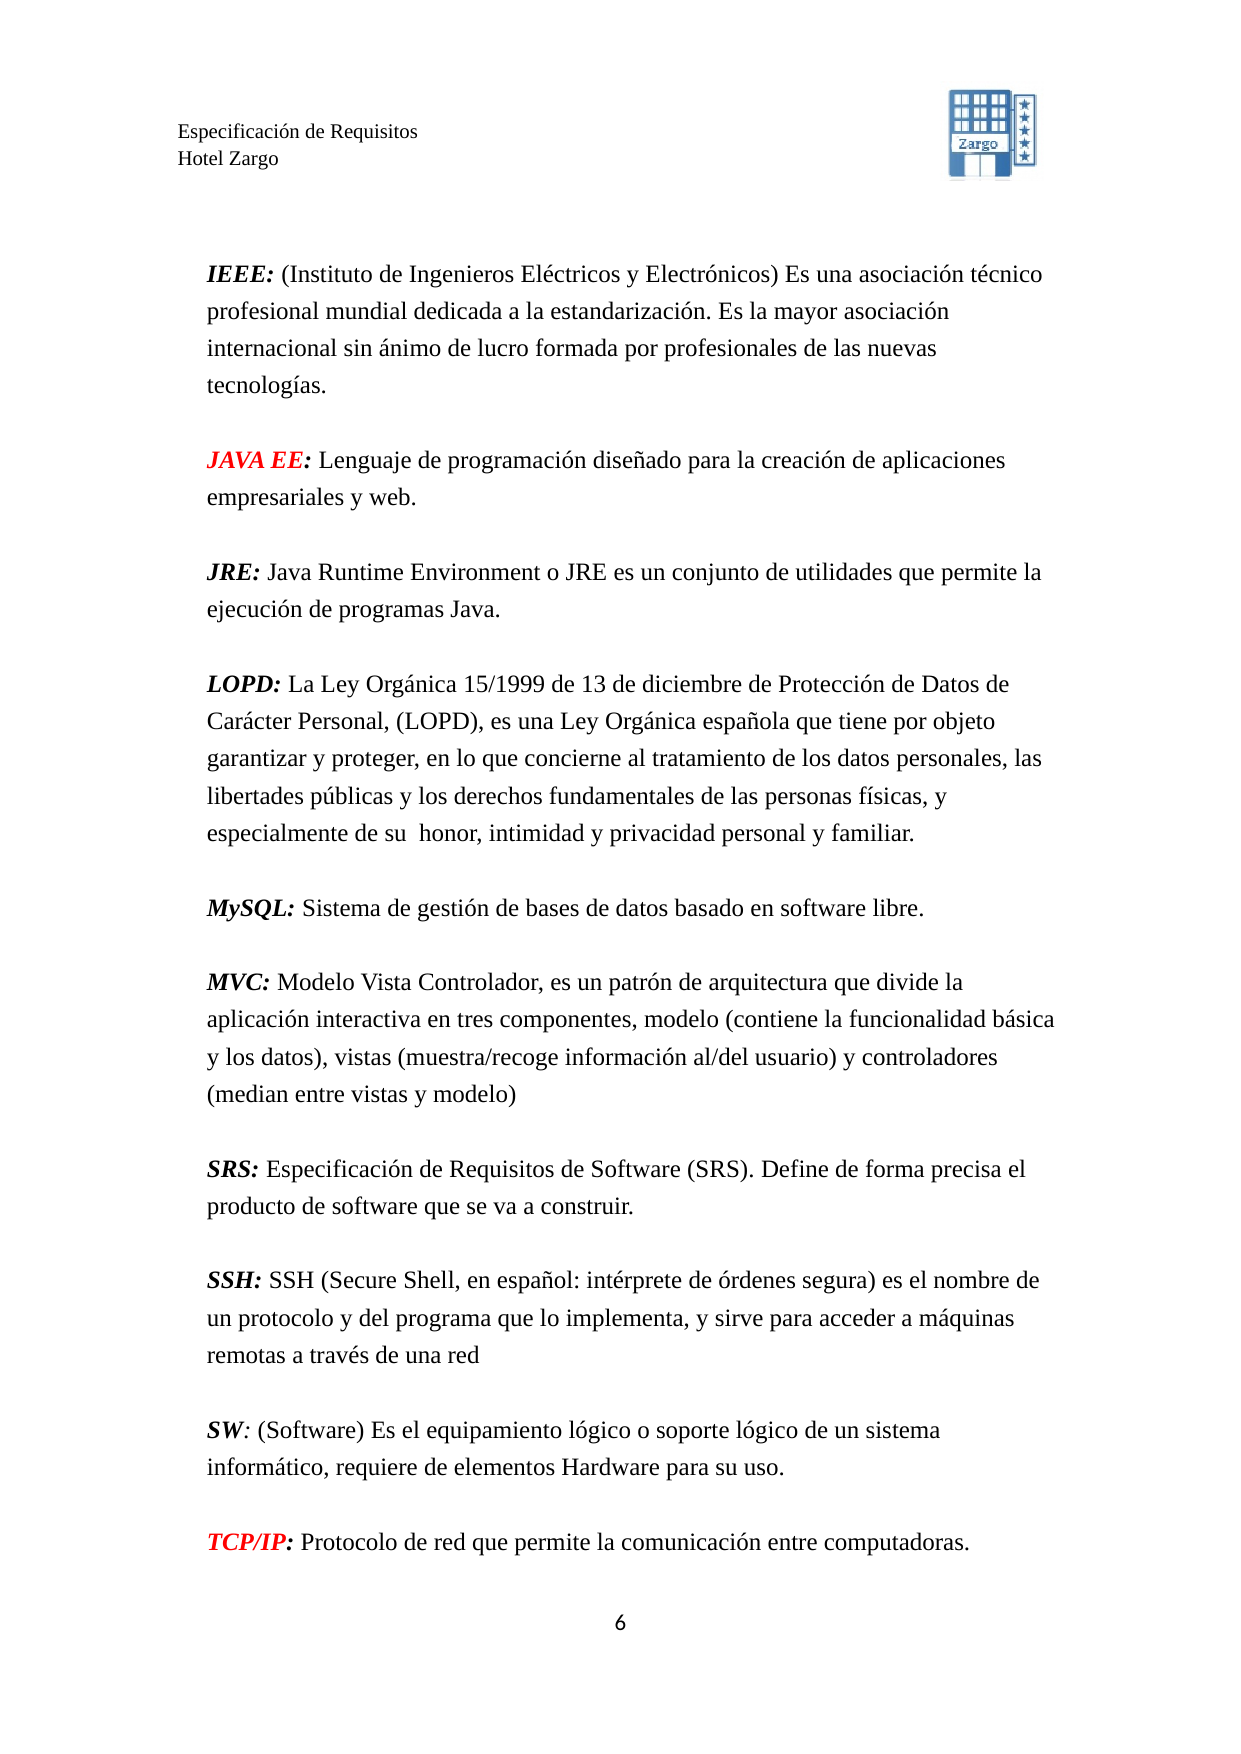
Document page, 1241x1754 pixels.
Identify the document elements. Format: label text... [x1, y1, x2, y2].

picture [939, 81, 1045, 181]
text IEEE: (Instituto de Ingenieros Eléctricos y Electrónicos) Es una asociación técnico profesional mundial dedicada a la estandarización. Es la mayor asociación internacional sin ánimo de lucro formada por profesionales de las nuevas tecnologías. JAVA EE: Lenguaje de programación diseñado para la creación de aplicaciones empresariales y web. JRE: Java Runtime Environment o JRE es un conjunto de utilidades que permite la ejecución de programas Java. LOPD: La Ley Orgánica 15/1999 de 13 de diciembre de Protección de Datos de Carácter Personal, (LOPD), es una Ley Orgánica española que tiene por objeto garantizar y proteger, en lo que concierne al tratamiento de los datos personales, las libertades públicas y los derechos fundamentales de las personas físicas, y especialmente de su honor, intimidad y privacidad personal y familiar. MySQL: Sistema de gestión de bases de datos basado en software libre. MVC: Modelo Vista Controlador, es un patrón de arquitectura que divide la aplicación interactiva en tres componentes, modelo (contiene la funcionalidad básica y los datos), vistas (muestra/recoge información al/del usuario) y controladores (median entre vistas y modelo) SRS: Especificación de Requisitos de Software (SRS). Define de forma precisa el producto de software que se va a construir. SSH: SSH (Secure Shell, en español: intérprete de órdenes segura) es el nombre de un protocolo y del programa que lo implementa, y sirve para acceder a máquinas remotas a través de una red SW: (Software) Es el equipamiento lógico o soporte lógico de un sistema informático, requiere de elementos Hardware para su uso. TCP/IP: Protocolo de red que permite la comunicación entre computadoras. [207, 221, 1063, 1555]
